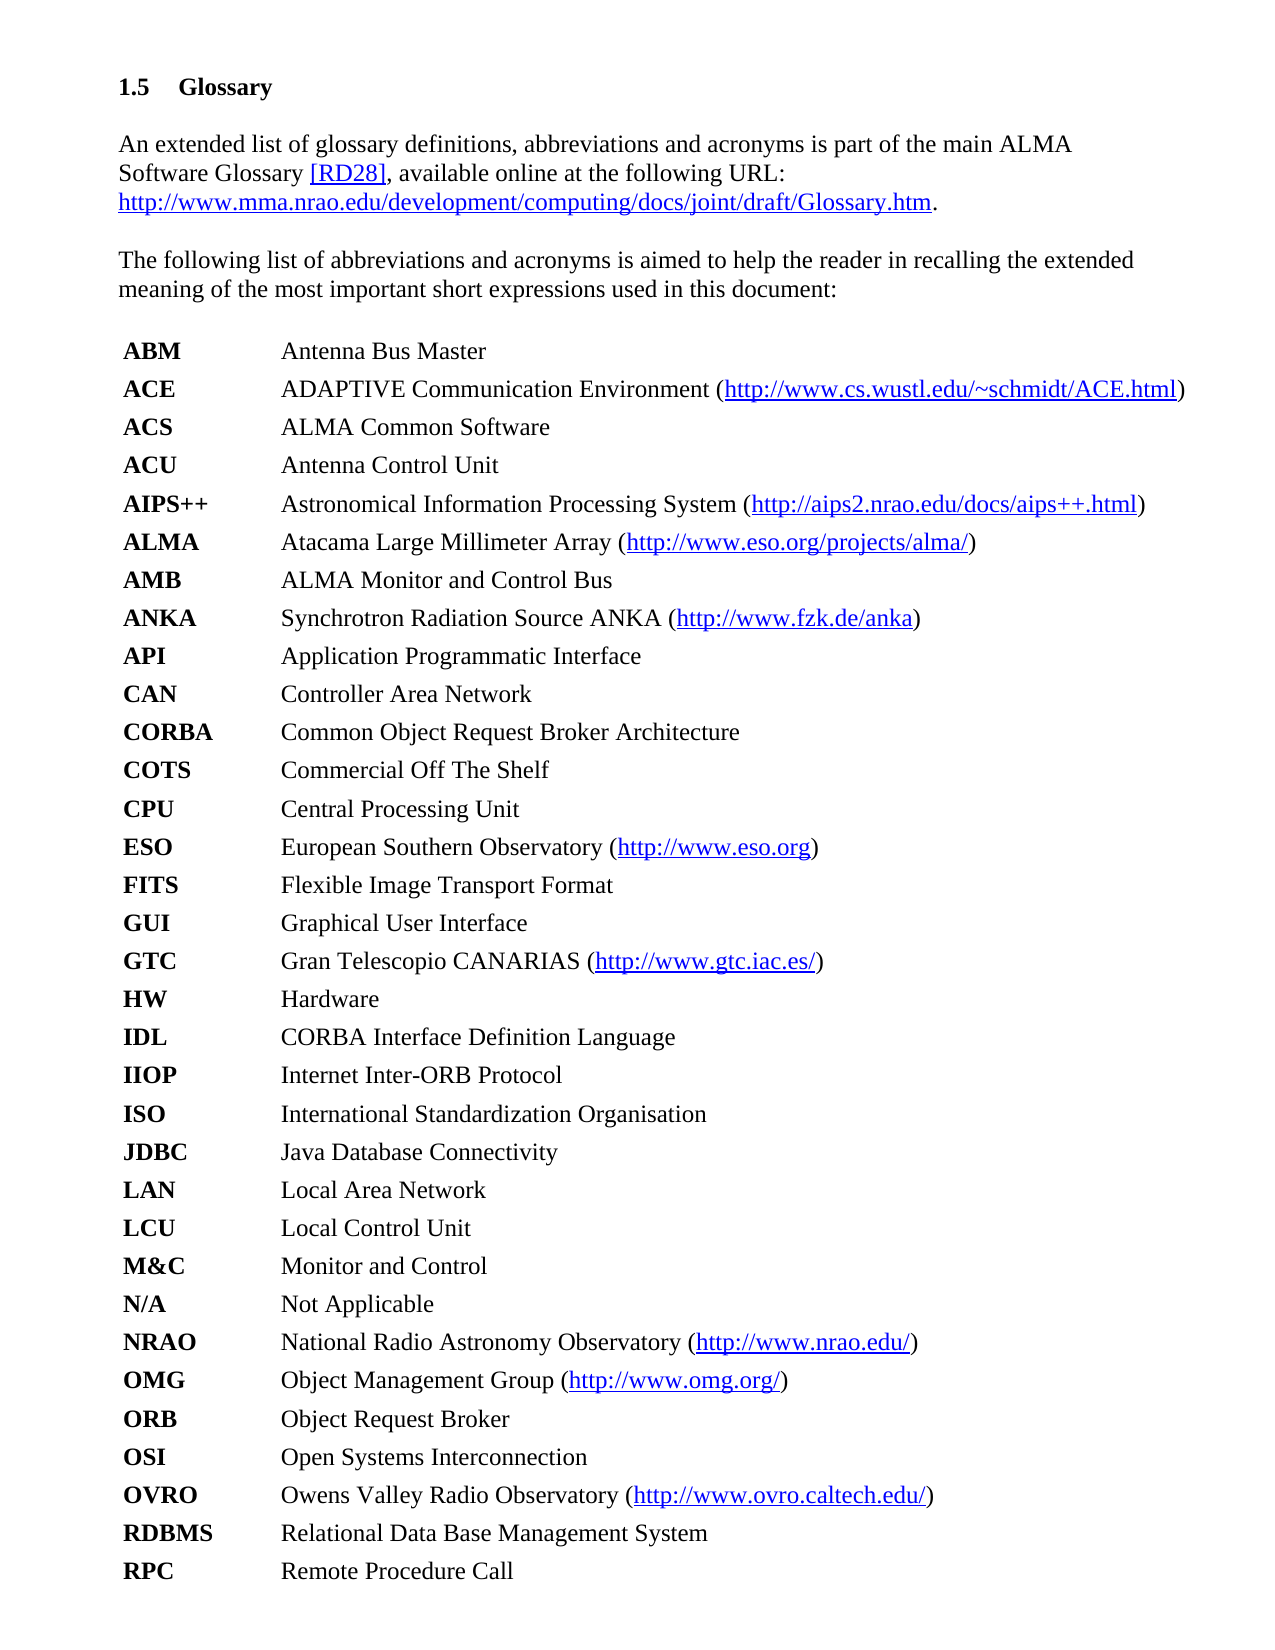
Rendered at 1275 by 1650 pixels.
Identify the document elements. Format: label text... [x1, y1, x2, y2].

table_cell Common Object Request Broker Architecture [276, 713, 1275, 751]
table_cell CPU [118, 789, 276, 827]
table_cell Object Request Broker [276, 1399, 1275, 1437]
table_cell Not Applicable [276, 1285, 1275, 1323]
table_cell AMB [118, 560, 276, 598]
table_cell Owens Valley Radio Observatory (http://www.ovro.caltech.edu/) [276, 1475, 1275, 1513]
table_cell Astronomical Information Processing System (http://aips2.nrao.edu/docs/aips++.html) [276, 484, 1275, 522]
table_header Antenna Bus Master [276, 332, 1275, 370]
table_cell ACS [118, 408, 276, 446]
table_cell AIPS++ [118, 484, 276, 522]
table_cell ISO [118, 1094, 276, 1132]
table_cell European Southern Observatory (http://www.eso.org) [276, 827, 1275, 865]
table_cell Flexible Image Transport Format [276, 865, 1275, 903]
table_cell OSI [118, 1437, 276, 1475]
table_cell API [118, 637, 276, 675]
table_cell Application Programmatic Interface [276, 637, 1275, 675]
table_cell NRAO [118, 1323, 276, 1361]
table_cell ALMA Common Software [276, 408, 1275, 446]
text An extended list of glossary definitions, abbreviations and acronyms is part of the main ALMA Software Glossary [RD28], available online at the following URL: http://www.mma.nrao.edu/development/computing/docs/joint/draft/Glossary.htm. [118, 129, 1141, 216]
table_cell ESO [118, 827, 276, 865]
table_cell National Radio Astronomy Observatory (http://www.nrao.edu/) [276, 1323, 1275, 1361]
table_cell Java Database Connectivity [276, 1132, 1275, 1170]
table_cell CORBA [118, 713, 276, 751]
table_cell ACU [118, 446, 276, 484]
subtitle Glossary [118, 72, 1216, 100]
table_cell Object Management Group (http://www.omg.org/) [276, 1361, 1275, 1399]
table_cell FITS [118, 865, 276, 903]
table_cell Internet Inter-ORB Protocol [276, 1056, 1275, 1094]
table_cell Synchrotron Radiation Source ANKA (http://www.fzk.de/anka) [276, 599, 1275, 637]
table_cell Central Processing Unit [276, 789, 1275, 827]
table_cell Monitor and Control [276, 1247, 1275, 1285]
table_cell Graphical User Interface [276, 904, 1275, 942]
table_cell IIOP [118, 1056, 276, 1094]
table_cell Relational Data Base Management System [276, 1514, 1275, 1552]
table_cell Open Systems Interconnection [276, 1437, 1275, 1475]
table_cell LCU [118, 1209, 276, 1247]
table_cell OVRO [118, 1475, 276, 1513]
table_cell Atacama Large Millimeter Array (http://www.eso.org/projects/alma/) [276, 522, 1275, 560]
text The following list of abbreviations and acronyms is aimed to help the reader in recalling the extended meaning of the most important short expressions used in this document: [118, 245, 1141, 302]
table_cell ALMA Monitor and Control Bus [276, 560, 1275, 598]
table_cell ANKA [118, 599, 276, 637]
table_cell Remote Procedure Call [276, 1552, 1275, 1590]
table_cell GUI [118, 904, 276, 942]
table_cell Local Area Network [276, 1170, 1275, 1208]
table_cell RDBMS [118, 1514, 276, 1552]
table_cell IDL [118, 1018, 276, 1056]
table_cell Antenna Control Unit [276, 446, 1275, 484]
table_cell Hardware [276, 980, 1275, 1018]
table_cell ADAPTIVE Communication Environment (http://www.cs.wustl.edu/~schmidt/ACE.html) [276, 370, 1275, 408]
table_cell N/A [118, 1285, 276, 1323]
table_cell CORBA Interface Definition Language [276, 1018, 1275, 1056]
table_cell International Standardization Organisation [276, 1094, 1275, 1132]
table_cell ALMA [118, 522, 276, 560]
table_cell Commercial Off The Shelf [276, 751, 1275, 789]
table_cell M&C [118, 1247, 276, 1285]
table_header ABM [118, 332, 276, 370]
table_cell GTC [118, 942, 276, 980]
table_cell RPC [118, 1552, 276, 1590]
table_cell Gran Telescopio CANARIAS (http://www.gtc.iac.es/) [276, 942, 1275, 980]
table_cell LAN [118, 1170, 276, 1208]
table_cell OMG [118, 1361, 276, 1399]
table_cell ACE [118, 370, 276, 408]
table_cell JDBC [118, 1132, 276, 1170]
table_cell ORB [118, 1399, 276, 1437]
table_cell CAN [118, 675, 276, 713]
table_cell Local Control Unit [276, 1209, 1275, 1247]
table_cell HW [118, 980, 276, 1018]
table_cell Controller Area Network [276, 675, 1275, 713]
table_cell COTS [118, 751, 276, 789]
